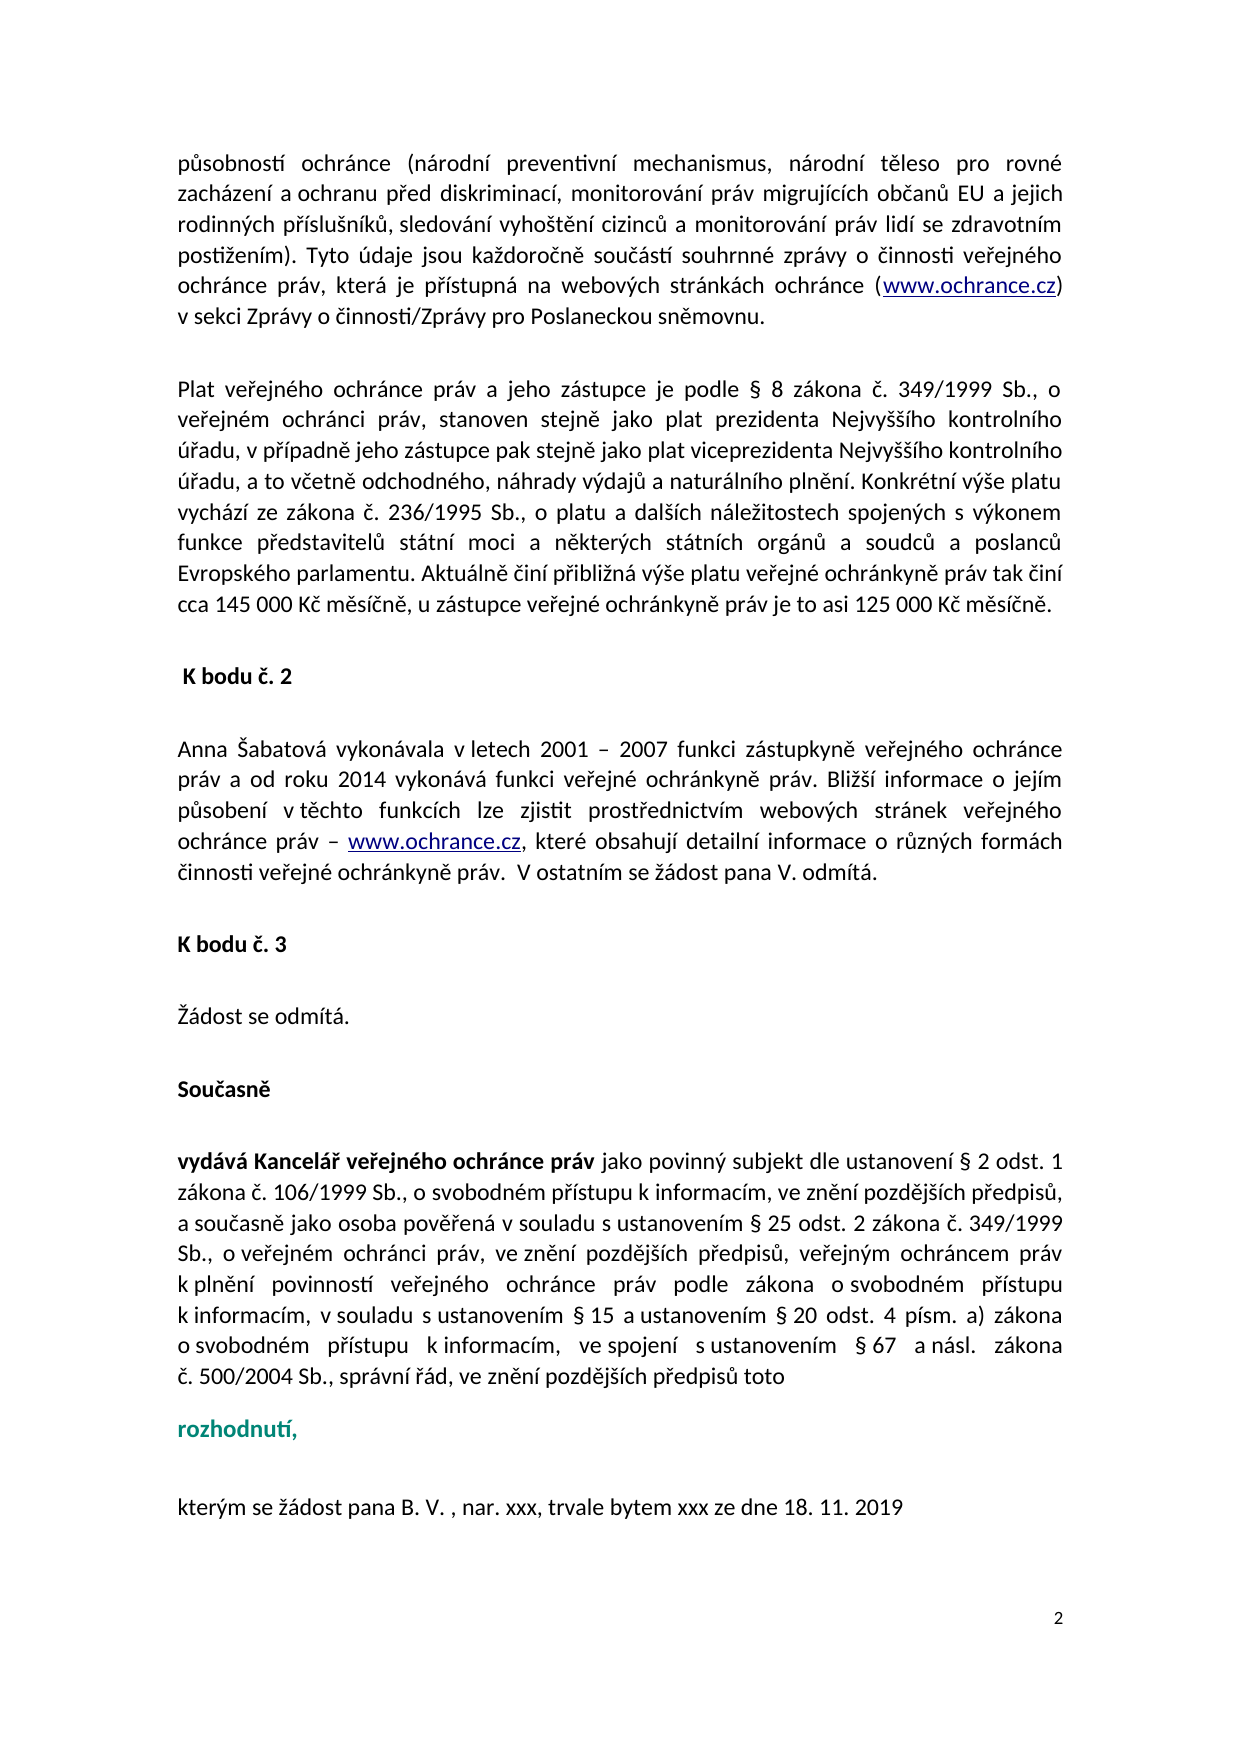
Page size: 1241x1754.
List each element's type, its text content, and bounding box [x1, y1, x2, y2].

text vydává Kancelář veřejného ochránce práv jako povinný subjekt dle ustanovení § 2 odst. 1 zákona č. 106/1999 Sb., o svobodném přístupu k informacím, ve znění pozdějších předpisů, a současně jako osoba pověřená v souladu s ustanovením § 25 odst. 2 zákona č. 349/1999 Sb., o veřejném ochránci práv, ve znění pozdějších předpisů, veřejným ochráncem práv k plnění povinností veřejného ochránce práv podle zákona o svobodném přístupu k informacím, v souladu s ustanovením § 15 a ustanovením § 20 odst. 4 písm. a) zákona o svobodném přístupu k informacím, ve spojení s ustanovením § 67 a násl. zákona č. 500/2004 Sb., správní řád, ve znění pozdějších předpisů toto [177, 1146, 1063, 1391]
subtitle rozhodnutí, [177, 1413, 1063, 1443]
text Žádost se odmítá. [177, 1001, 1063, 1031]
text K bodu č. 3 [177, 929, 1063, 958]
text působností ochránce (národní preventivní mechanismus, národní těleso pro rovné zacházení a ochranu před diskriminací, monitorování práv migrujících občanů EU a jejich rodinných příslušníků, sledování vyhoštění cizinců a monitorování práv lidí se zdravotním postižením). Tyto údaje jsou každoročně součástí souhrnné zprávy o činnosti veřejného ochránce práv, která je přístupná na webových stránkách ochránce (www.ochrance.cz) v sekci Zprávy o činnosti/Zprávy pro Poslaneckou sněmovnu. [177, 148, 1063, 331]
text Plat veřejného ochránce práv a jeho zástupce je podle § 8 zákona č. 349/1999 Sb., o veřejném ochránci práv, stanoven stejně jako plat prezidenta Nejvyššího kontrolního úřadu, v případně jeho zástupce pak stejně jako plat viceprezidenta Nejvyššího kontrolního úřadu, a to včetně odchodného, náhrady výdajů a naturálního plnění. Konkrétní výše platu vychází ze zákona č. 236/1995 Sb., o platu a dalších náležitostech spojených s výkonem funkce představitelů státní moci a některých státních orgánů a soudců a poslanců Evropského parlamentu. Aktuálně činí přibližná výše platu veřejné ochránkyně práv tak činí cca 145 000 Kč měsíčně, u zástupce veřejné ochránkyně práv je to asi 125 000 Kč měsíčně. [177, 374, 1063, 618]
text K bodu č. 2 [177, 661, 1063, 691]
text kterým se žádost pana B. V. , nar. xxx, trvale bytem xxx ze dne 18. 11. 2019 [177, 1492, 1063, 1521]
text Současně [177, 1074, 1063, 1103]
text Anna Šabatová vykonávala v letech 2001 – 2007 funkci zástupkyně veřejného ochránce práv a od roku 2014 vykonává funkci veřejné ochránkyně práv. Bližší informace o jejím působení v těchto funkcích lze zjistit prostřednictvím webových stránek veřejného ochránce práv – www.ochrance.cz, které obsahují detailní informace o různých formách činnosti veřejné ochránkyně práv. V ostatním se žádost pana V. odmítá. [177, 734, 1063, 886]
